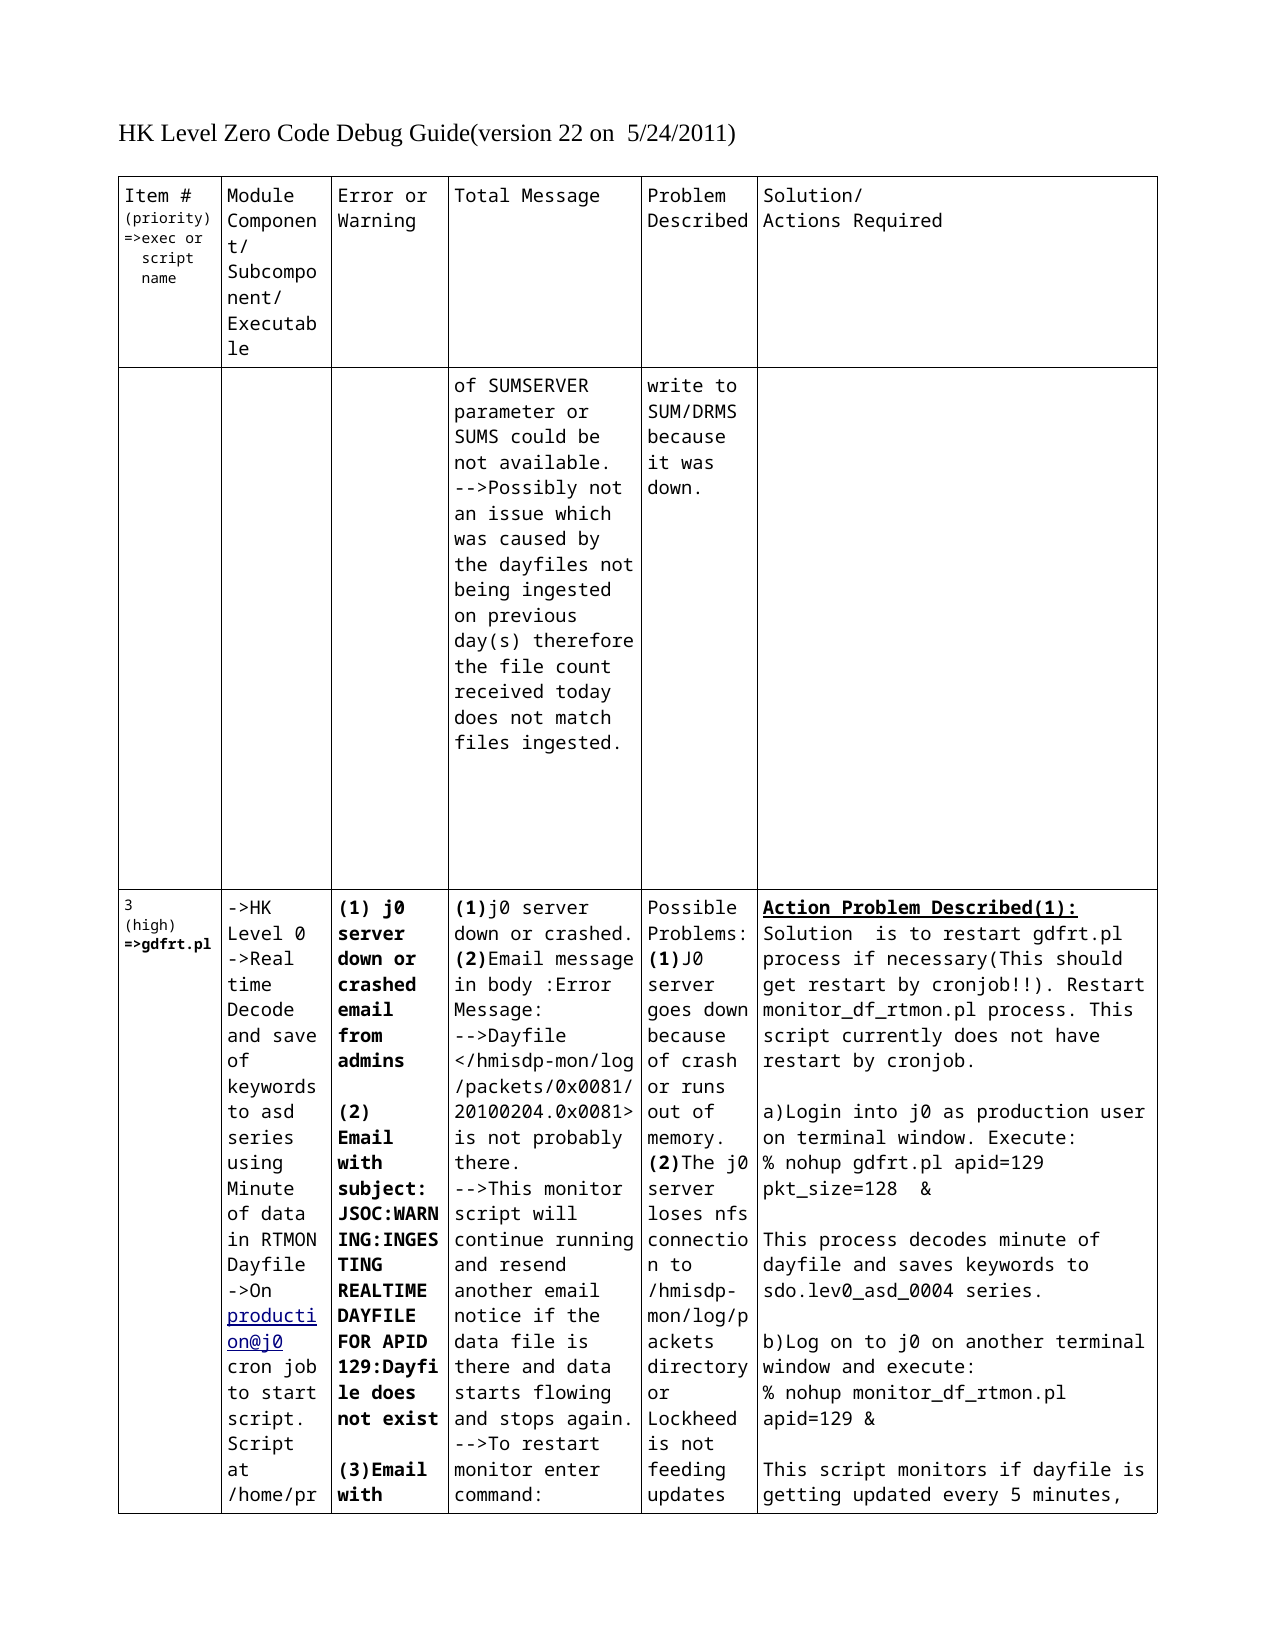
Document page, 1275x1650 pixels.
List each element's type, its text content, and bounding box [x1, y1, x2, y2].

table_cell Possible Problems: (1)J0 server goes down because of crash or runs out of memory. (2)The j0 server loses nfs connection to /hmisdp-mon/log/packets directory or Lockheed is not feeding updates [642, 890, 757, 1513]
table_header Item # (priority) =>exec or script name [119, 177, 221, 367]
table_cell [332, 368, 448, 888]
table_cell 3 (high) =>gdfrt.pl [119, 890, 221, 1513]
table_header Error or Warning [332, 177, 448, 367]
table_cell [222, 368, 331, 888]
table_header Module Component/ Subcomponent/ Executable [222, 177, 331, 367]
table_cell (1)j0 server down or crashed. (2)Email message in body :Error Message: -->Dayfile </hmisdp-mon/log/packets/0x0081/20100204.0x0081> is not probably there. -->This monitor script will continue running and resend another email notice if the data file is there and data starts flowing and stops again. -->To restart monitor enter command: [449, 890, 641, 1513]
table_cell Action Problem Described(1): Solution is to restart gdfrt.pl process if necessary(This should get restart by cronjob!!). Restart monitor_df_rtmon.pl process. This script currently does not have restart by cronjob. a)Login into j0 as production user on terminal window. Execute: % nohup gdfrt.pl apid=129 pkt_size=128 & This process decodes minute of dayfile and saves keywords to sdo.lev0_asd_0004 series. b)Log on to j0 on another terminal window and execute: % nohup monitor_df_rtmon.pl apid=129 & This script monitors if dayfile is getting updated every 5 minutes, [758, 890, 1157, 1513]
table_header Total Message [449, 177, 641, 367]
table_header Solution/ Actions Required [758, 177, 1157, 367]
table_cell [119, 368, 221, 888]
table_cell [758, 368, 1157, 888]
table_header Problem Described [642, 177, 757, 367]
table_cell of SUMSERVER parameter or SUMS could be not available. -->Possibly not an issue which was caused by the dayfiles not being ingested on previous day(s) therefore the file count received today does not match files ingested. [449, 368, 641, 888]
table_cell write to SUM/DRMS because it was down. [642, 368, 757, 888]
table_cell ->HK Level 0 ->Real time Decode and save of keywords to asd series using Minute of data in RTMON Dayfile ->On production@j0 cron job to start script. Script at /home/pr [222, 890, 331, 1513]
table_cell (1) j0 server down or crashed email from admins (2) Email with subject: JSOC:WARNING:INGESTING REALTIME DAYFILE FOR APID 129:Dayfile does not exist (3)Email with [332, 890, 448, 1513]
